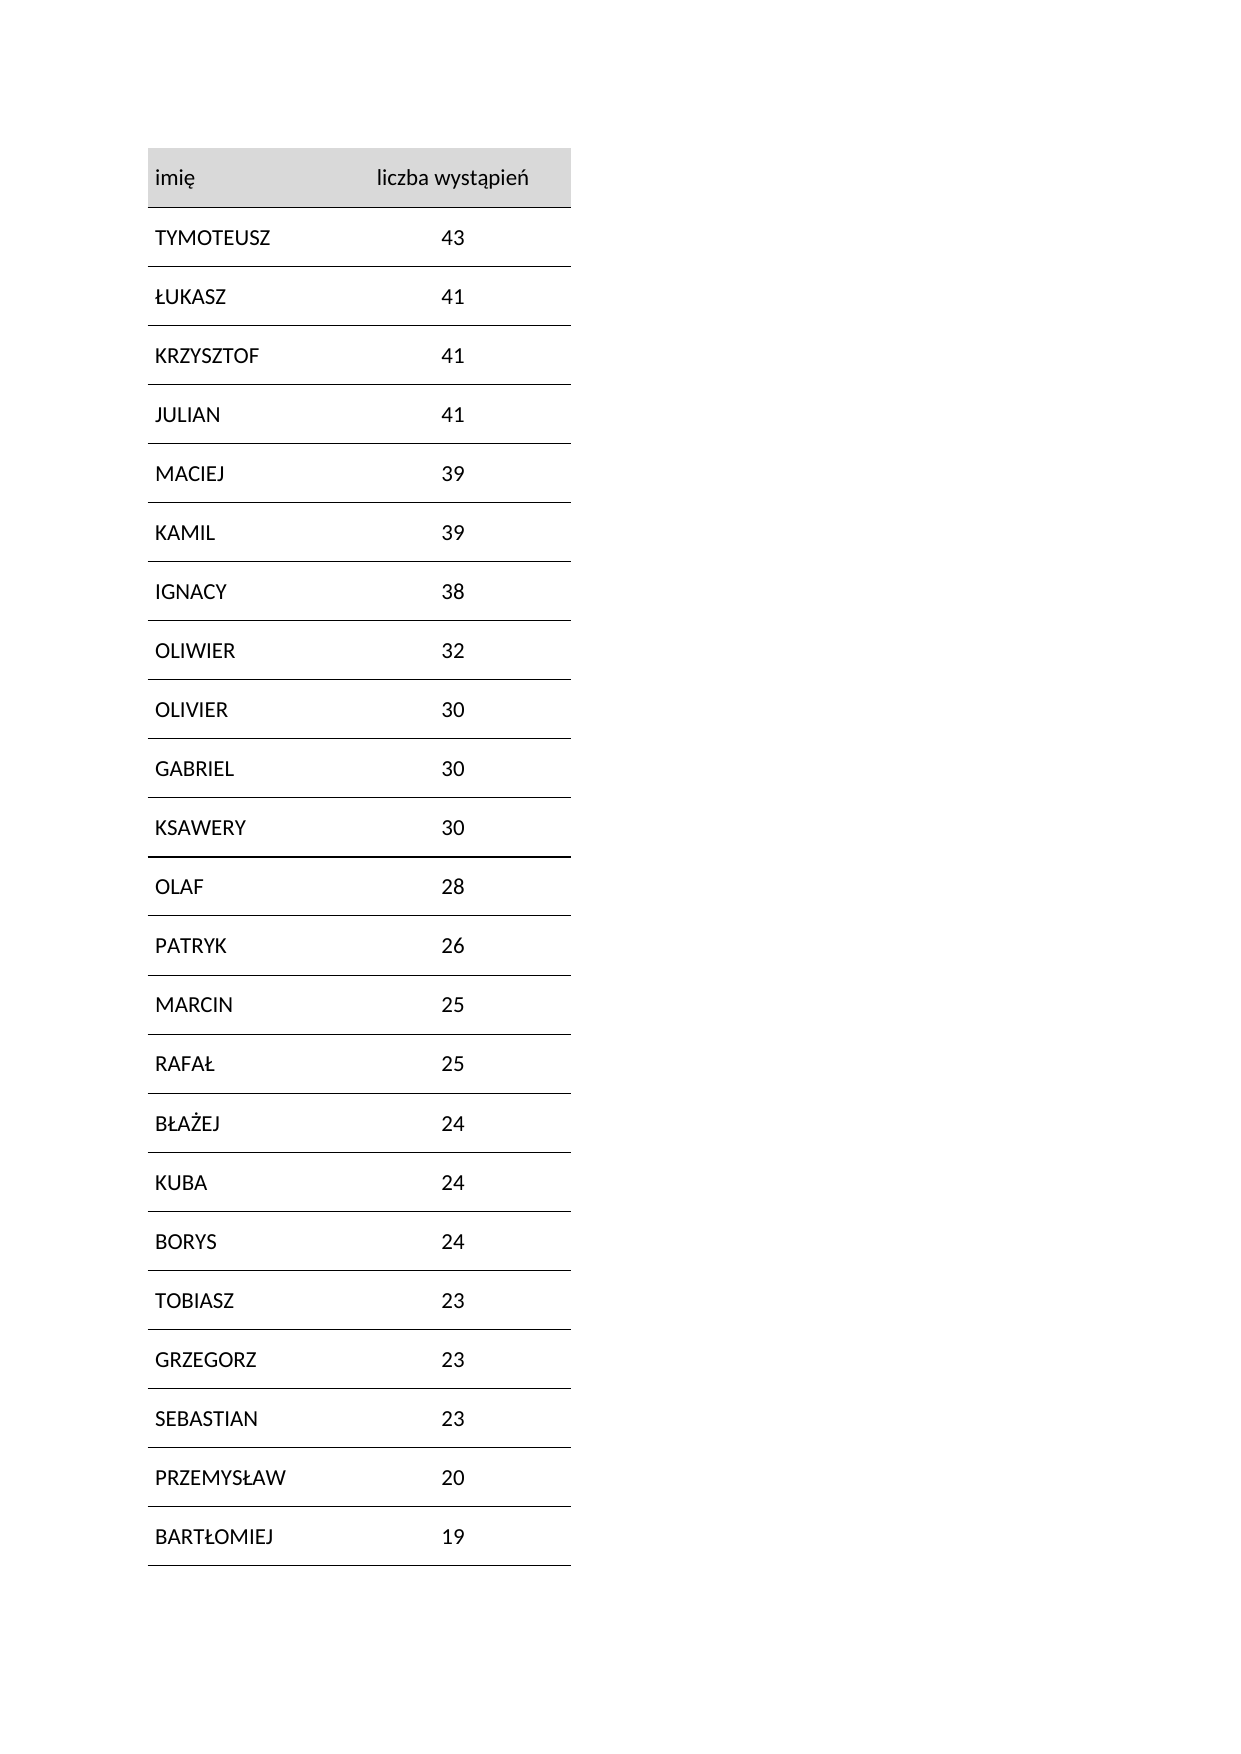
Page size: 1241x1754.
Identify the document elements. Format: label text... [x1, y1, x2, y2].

table_cell GABRIEL [148, 739, 335, 797]
table_cell 39 [335, 503, 571, 561]
table_cell 24 [335, 1212, 571, 1270]
table_cell OLAF [148, 858, 335, 915]
table_cell ŁUKASZ [148, 267, 335, 325]
table_cell OLIVIER [148, 680, 335, 738]
table_cell 30 [335, 680, 571, 738]
table_cell 30 [335, 739, 571, 797]
table_cell RAFAŁ [148, 1035, 335, 1093]
table_cell 24 [335, 1153, 571, 1211]
table_cell 39 [335, 444, 571, 502]
table_cell 38 [335, 562, 571, 620]
table_cell SEBASTIAN [148, 1389, 335, 1447]
table_cell 32 [335, 621, 571, 679]
table_header liczba wystąpień [335, 148, 571, 207]
table_cell 26 [335, 916, 571, 974]
table_cell BARTŁOMIEJ [148, 1507, 335, 1565]
table_cell MACIEJ [148, 444, 335, 502]
table_cell 28 [335, 858, 571, 915]
table_cell 41 [335, 385, 571, 443]
table_cell IGNACY [148, 562, 335, 620]
table_cell TYMOTEUSZ [148, 208, 335, 266]
table_cell 19 [335, 1507, 571, 1565]
table_cell 41 [335, 267, 571, 325]
table_cell 30 [335, 798, 571, 856]
table_cell TOBIASZ [148, 1271, 335, 1329]
table_cell 23 [335, 1330, 571, 1388]
table_cell MARCIN [148, 976, 335, 1033]
table_cell 43 [335, 208, 571, 266]
table_cell PATRYK [148, 916, 335, 974]
table_cell 23 [335, 1389, 571, 1447]
table_cell BORYS [148, 1212, 335, 1270]
table_cell 23 [335, 1271, 571, 1329]
table_cell KRZYSZTOF [148, 326, 335, 384]
table_cell 25 [335, 976, 571, 1033]
table_cell GRZEGORZ [148, 1330, 335, 1388]
table_cell PRZEMYSŁAW [148, 1448, 335, 1506]
table_cell KSAWERY [148, 798, 335, 856]
table_cell JULIAN [148, 385, 335, 443]
table_cell BŁAŻEJ [148, 1094, 335, 1152]
table_cell KAMIL [148, 503, 335, 561]
table_cell 25 [335, 1035, 571, 1093]
table_cell OLIWIER [148, 621, 335, 679]
table_cell 24 [335, 1094, 571, 1152]
table_cell 20 [335, 1448, 571, 1506]
table_header imię [148, 148, 335, 207]
table_cell KUBA [148, 1153, 335, 1211]
table_cell 41 [335, 326, 571, 384]
